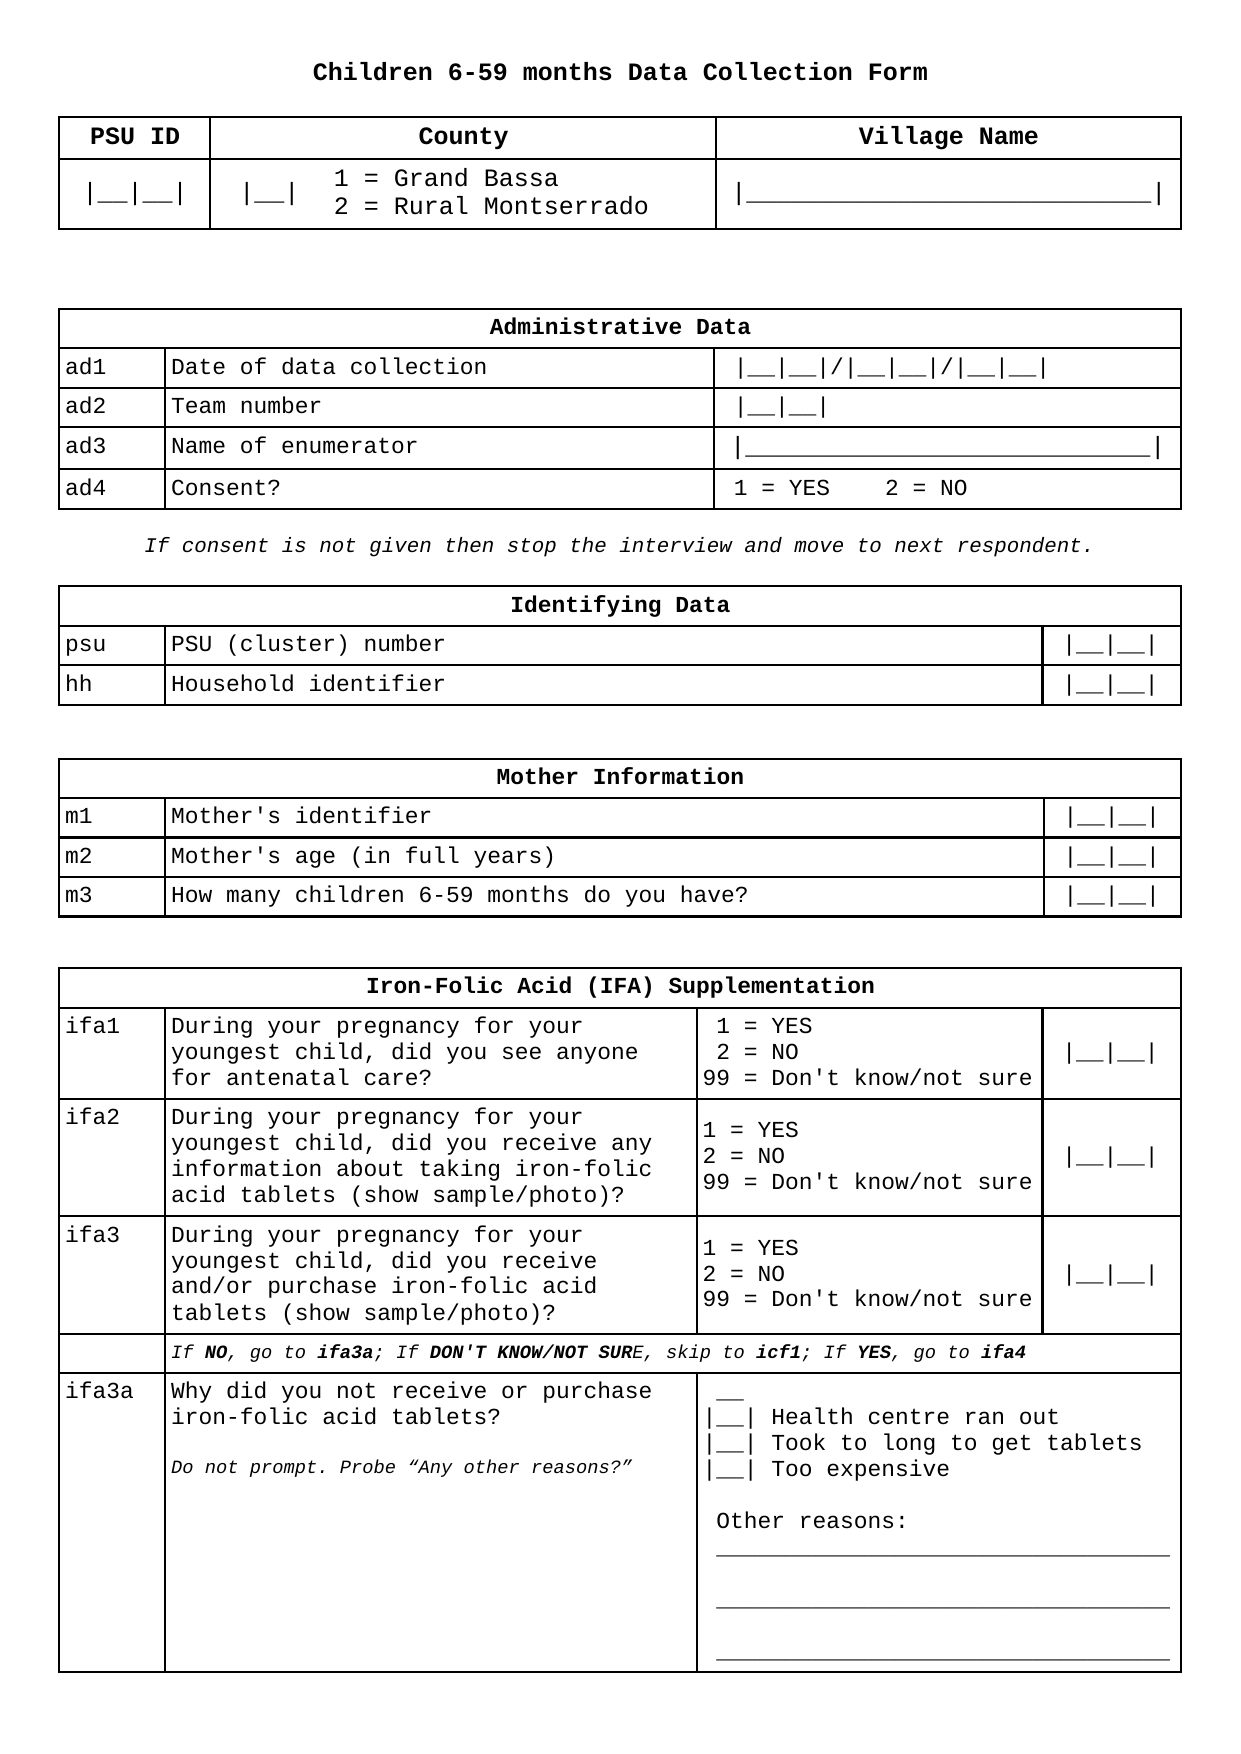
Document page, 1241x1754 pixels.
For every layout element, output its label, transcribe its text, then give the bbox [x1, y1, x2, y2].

table_cell psu [60, 627, 164, 664]
table_cell m3 [60, 878, 164, 915]
table_cell |__|__| [1044, 627, 1180, 664]
table_cell ad4 [60, 470, 164, 507]
table_cell ifa3 [60, 1217, 164, 1332]
table_cell m2 [60, 839, 164, 876]
table_cell 1 = Grand Bassa 2 = Rural Montserrado [328, 160, 715, 228]
table_cell Mother's identifier [166, 799, 1043, 836]
table_cell Why did you not receive or purchase iron-folic acid tablets? Do not prompt. Probe “Any other reasons?” [166, 1374, 696, 1671]
table_cell |__|__| [715, 389, 1180, 426]
table_cell During your pregnancy for your youngest child, did you receive any information about taking iron-folic acid tablets (show sample/photo)? [166, 1100, 696, 1215]
table_cell |__|__| [60, 160, 209, 228]
table_cell ifa3a [60, 1374, 164, 1671]
table_cell |__|__| [1044, 1100, 1180, 1215]
table_header PSU ID [60, 118, 209, 158]
table_cell |__|__| [1045, 839, 1180, 876]
table_cell During your pregnancy for your youngest child, did you receive and/or purchase iron-folic acid tablets (show sample/photo)? [166, 1217, 696, 1332]
table_cell Name of enumerator [166, 428, 713, 468]
table_cell m1 [60, 799, 164, 836]
table_cell |__|__| [1045, 799, 1180, 836]
table_cell Consent? [166, 470, 713, 507]
table_cell 1 = YES 2 = NO 99 = Don't know/not sure [698, 1217, 1041, 1332]
table_cell |___________________________| [717, 160, 1180, 228]
table_cell Team number [166, 389, 713, 426]
table_cell Date of data collection [166, 349, 713, 387]
table_cell |__|__| [1045, 878, 1180, 915]
table_cell 1 = YES 2 = NO 99 = Don't know/not sure [698, 1009, 1041, 1098]
table_cell __ |__| Health centre ran out |__| Took to long to get tablets |__| Too expensive Other reasons: _________________________________ _________________________________ _________________________________ [698, 1374, 1180, 1671]
table_header County [211, 118, 715, 158]
text If consent is not given then stop the interview and move to next respondent. [59, 536, 1181, 559]
table_cell ifa2 [60, 1100, 164, 1215]
table_cell |__| [211, 160, 328, 228]
table_cell Mother's age (in full years) [166, 839, 1043, 876]
table_header Mother Information [60, 760, 1180, 797]
table_header Identifying Data [60, 587, 1180, 624]
text Children 6-59 months Data Collection Form [59, 59, 1181, 87]
table_cell 1 = YES 2 = NO 99 = Don't know/not sure [698, 1100, 1041, 1215]
table_cell ad3 [60, 428, 164, 468]
table_cell 1 = YES 2 = NO [715, 470, 1180, 507]
table_cell During your pregnancy for your youngest child, did you see anyone for antenatal care? [166, 1009, 696, 1098]
table_cell If NO, go to ifa3a; If DON'T KNOW/NOT SURE, skip to icf1; If YES, go to ifa4 [166, 1335, 1180, 1372]
table_cell ad1 [60, 349, 164, 387]
table_cell [60, 1335, 164, 1372]
table_cell |___________________________| [715, 428, 1180, 468]
table_cell |__|__|/|__|__|/|__|__| [715, 349, 1180, 387]
table_header Village Name [717, 118, 1180, 158]
table_cell ad2 [60, 389, 164, 426]
table_cell How many children 6-59 months do you have? [166, 878, 1043, 915]
table_header Administrative Data [60, 310, 1180, 347]
table_cell |__|__| [1044, 1217, 1180, 1332]
table_cell |__|__| [1044, 1009, 1180, 1098]
table_cell hh [60, 666, 164, 703]
table_cell PSU (cluster) number [166, 627, 1041, 664]
table_cell |__|__| [1044, 666, 1180, 703]
table_cell ifa1 [60, 1009, 164, 1098]
table_header Iron-Folic Acid (IFA) Supplementation [60, 969, 1180, 1007]
table_cell Household identifier [166, 666, 1041, 703]
